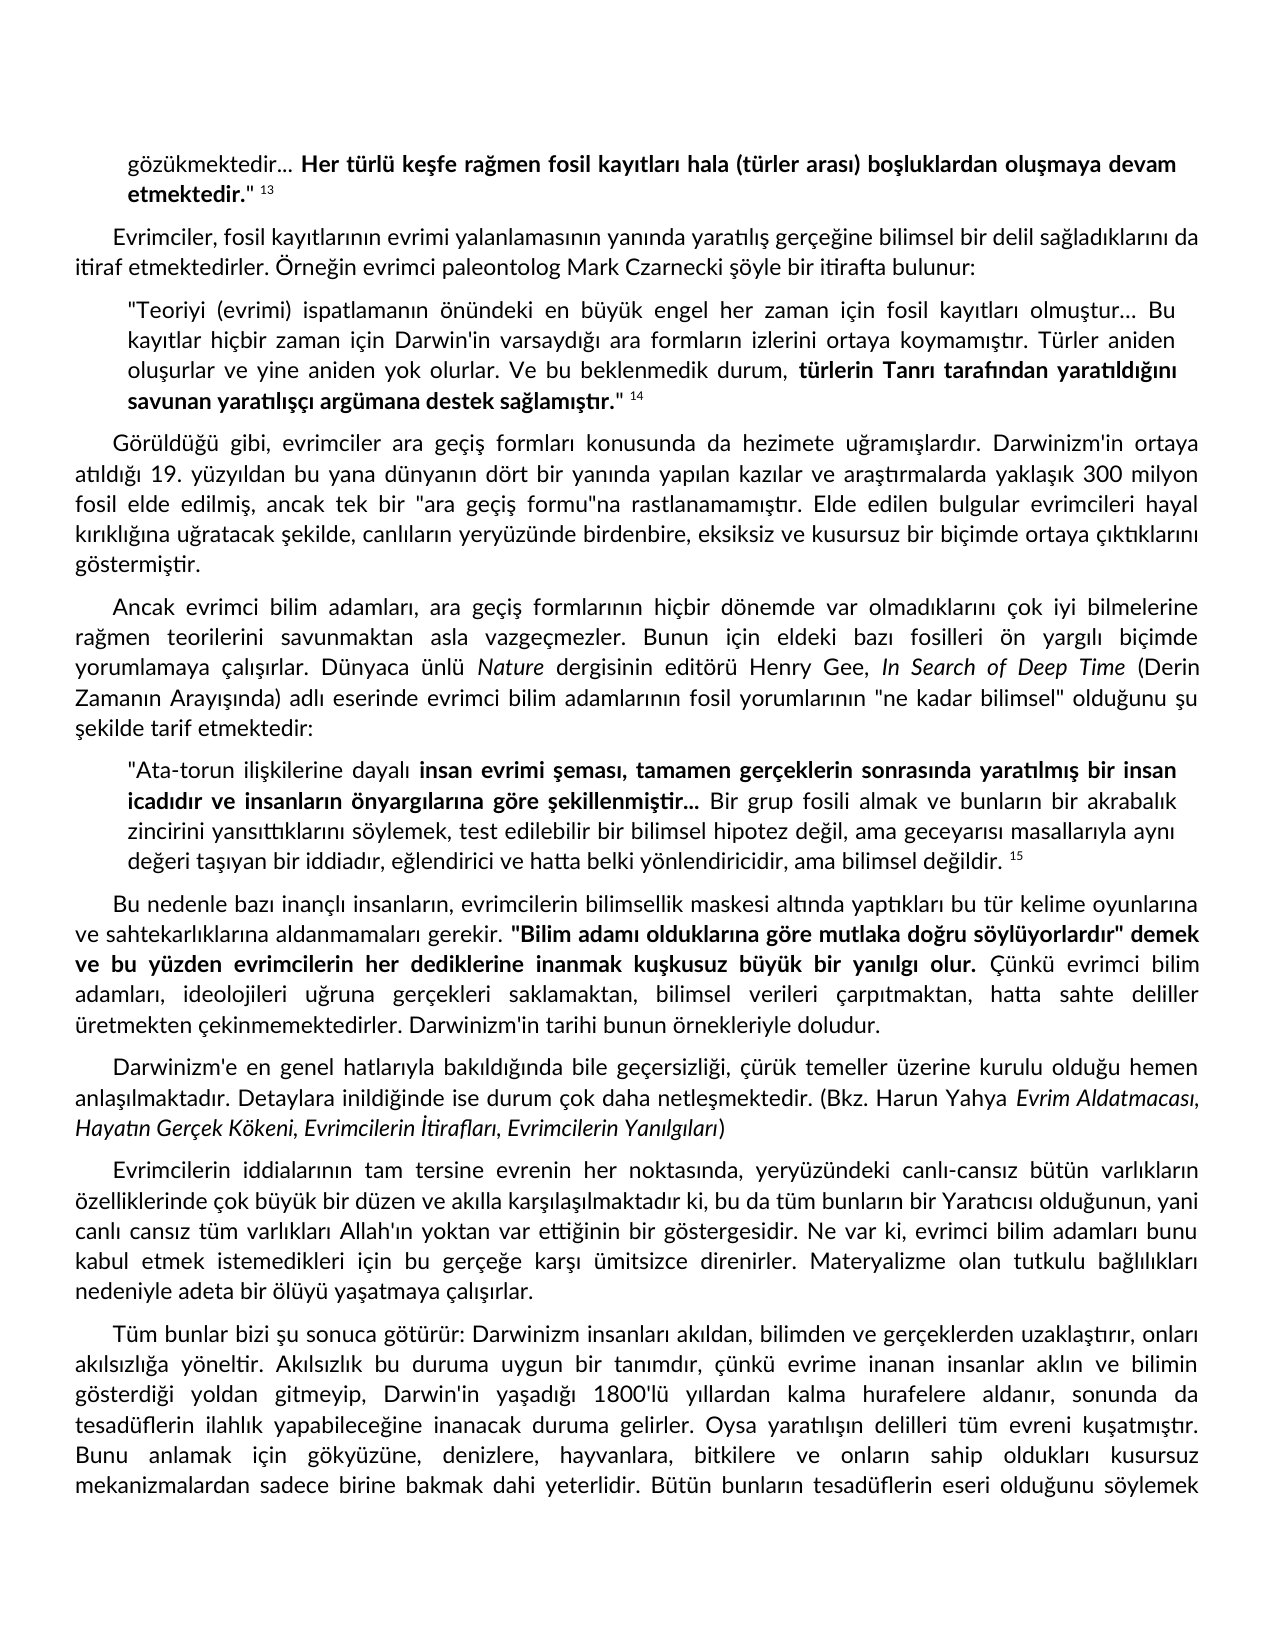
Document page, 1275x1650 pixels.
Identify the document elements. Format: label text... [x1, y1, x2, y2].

text Tüm bunlar bizi şu sonuca götürür: Darwinizm insanları akıldan, bilimden ve gerçeklerden uzaklaştırır, onları akılsızlığa yöneltir. Akılsızlık bu duruma uygun bir tanımdır, çünkü evrime inanan insanlar aklın ve bilimin gösterdiği yoldan gitmeyip, Darwin'in yaşadığı 1800'lü yıllardan kalma hurafelere aldanır, sonunda da tesadüflerin ilahlık yapabileceğine inanacak duruma gelirler. Oysa yaratılışın delilleri tüm evreni kuşatmıştır. Bunu anlamak için gökyüzüne, denizlere, hayvanlara, bitkilere ve onların sahip oldukları kusursuz mekanizmalardan sadece birine bakmak dahi yeterlidir. Bütün bunların tesadüflerin eseri olduğunu söylemek [75, 1320, 1200, 1498]
text Evrimcilerin iddialarının tam tersine evrenin her noktasında, yeryüzündeki canlı-cansız bütün varlıkların özelliklerinde çok büyük bir düzen ve akılla karşılaşılmaktadır ki, bu da tüm bunların bir Yaratıcısı olduğunun, yani canlı cansız tüm varlıkları Allah'ın yoktan var ettiğinin bir göstergesidir. Ne var ki, evrimci bilim adamları bunu kabul etmek istemedikleri için bu gerçeğe karşı ümitsizce direnirler. Materyalizme olan tutkulu bağlılıkları nedeniyle adeta bir ölüyü yaşatmaya çalışırlar. [75, 1156, 1200, 1304]
text Evrimciler, fosil kayıtlarının evrimi yalanlamasının yanında yaratılış gerçeğine bilimsel bir delil sağladıklarını da itiraf etmektedirler. Örneğin evrimci paleontolog Mark Czarnecki şöyle bir itirafta bulunur: [75, 223, 1200, 281]
text Darwinizm'e en genel hatlarıyla bakıldığında bile geçersizliği, çürük temeller üzerine kurulu olduğu hemen anlaşılmaktadır. Detaylara inildiğinde ise durum çok daha netleşmektedir. (Bkz. Harun Yahya Evrim Aldatmacası, Hayatın Gerçek Kökeni, Evrimcilerin İtirafları, Evrimcilerin Yanılgıları) [75, 1053, 1200, 1141]
text gözükmektedir... Her türlü keşfe rağmen fosil kayıtları hala (türler arası) boşluklardan oluşmaya devam etmektedir." 13 [127, 150, 1177, 208]
text Bu nedenle bazı inançlı insanların, evrimcilerin bilimsellik maskesi altında yaptıkları bu tür kelime oyunlarına ve sahtekarlıklarına aldanmamaları gerekir. "Bilim adamı olduklarına göre mutlaka doğru söylüyorlardır" demek ve bu yüzden evrimcilerin her dediklerine inanmak kuşkusuz büyük bir yanılgı olur. Çünkü evrimci bilim adamları, ideolojileri uğruna gerçekleri saklamaktan, bilimsel verileri çarpıtmaktan, hatta sahte deliller üretmekten çekinmemektedirler. Darwinizm'in tarihi bunun örnekleriyle doludur. [75, 889, 1200, 1038]
text Ancak evrimci bilim adamları, ara geçiş formlarının hiçbir dönemde var olmadıklarını çok iyi bilmelerine rağmen teorilerini savunmaktan asla vazgeçmezler. Bunun için eldeki bazı fosilleri ön yargılı biçimde yorumlamaya çalışırlar. Dünyaca ünlü Nature dergisinin editörü Henry Gee, In Search of Deep Time (Derin Zamanın Arayışında) adlı eserinde evrimci bilim adamlarının fosil yorumlarının "ne kadar bilimsel" olduğunu şu şekilde tarif etmektedir: [75, 593, 1200, 741]
text "Ata-torun ilişkilerine dayalı insan evrimi şeması, tamamen gerçeklerin sonrasında yaratılmış bir insan icadıdır ve insanların önyargılarına göre şekillenmiştir... Bir grup fosili almak ve bunların bir akrabalık zincirini yansıttıklarını söylemek, test edilebilir bir bilimsel hipotez değil, ama geceyarısı masallarıyla aynı değeri taşıyan bir iddiadır, eğlendirici ve hatta belki yönlendiricidir, ama bilimsel değildir. 15 [127, 756, 1177, 874]
text "Teoriyi (evrimi) ispatlamanın önündeki en büyük engel her zaman için fosil kayıtları olmuştur… Bu kayıtlar hiçbir zaman için Darwin'in varsaydığı ara formların izlerini ortaya koymamıştır. Türler aniden oluşurlar ve yine aniden yok olurlar. Ve bu beklenmedik durum, türlerin Tanrı tarafından yaratıldığını savunan yaratılışçı argümana destek sağlamıştır." 14 [127, 296, 1177, 414]
text Görüldüğü gibi, evrimciler ara geçiş formları konusunda da hezimete uğramışlardır. Darwinizm'in ortaya atıldığı 19. yüzyıldan bu yana dünyanın dört bir yanında yapılan kazılar ve araştırmalarda yaklaşık 300 milyon fosil elde edilmiş, ancak tek bir "ara geçiş formu"na rastlanamamıştır. Elde edilen bulgular evrimcileri hayal kırıklığına uğratacak şekilde, canlıların yeryüzünde birdenbire, eksiksiz ve kusursuz bir biçimde ortaya çıktıklarını göstermiştir. [75, 429, 1200, 577]
